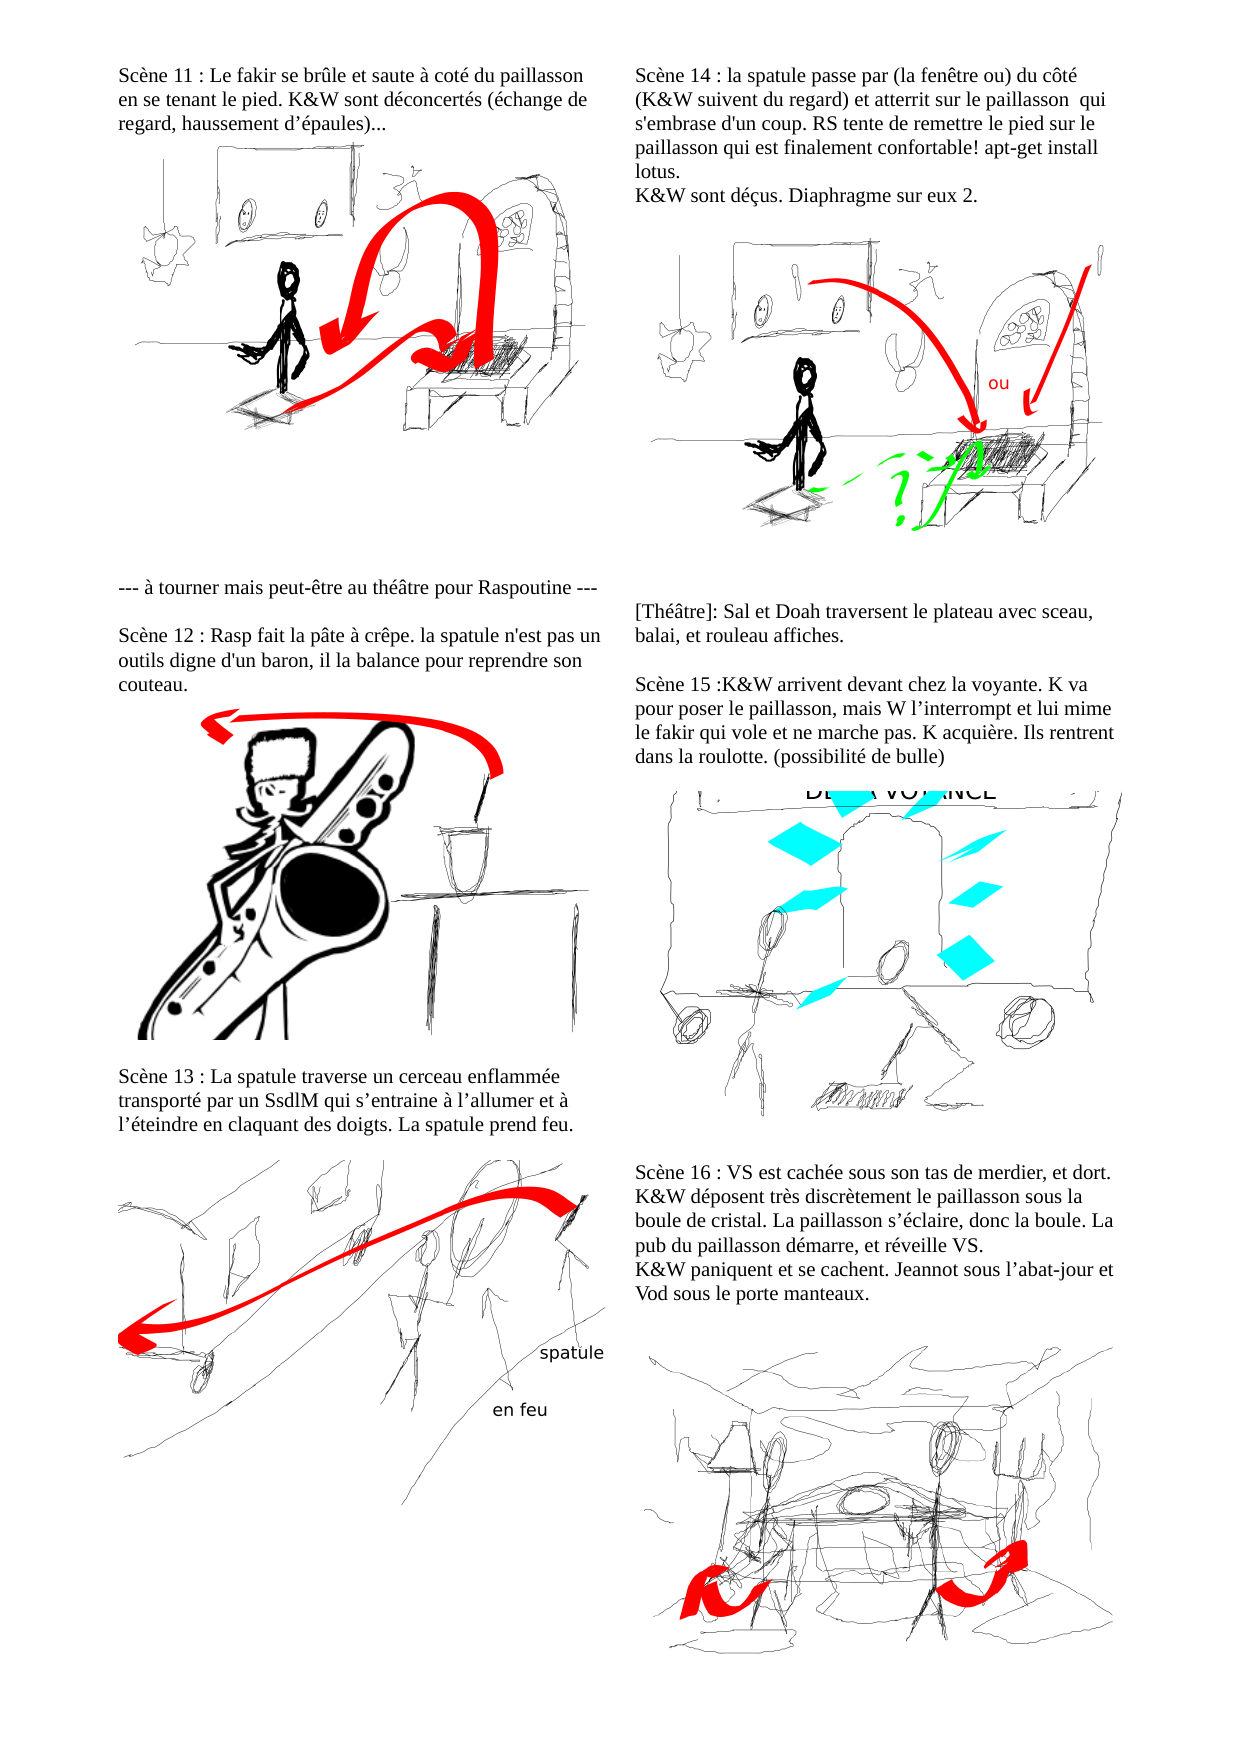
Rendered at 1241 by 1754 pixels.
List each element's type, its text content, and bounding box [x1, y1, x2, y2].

text K&W sont déçus. Diaphragme sur eux 2. [635, 183, 1122, 207]
text Scène 15 :K&W arrivent devant chez la voyante. K va pour poser le paillasson, mais W l’interrompt et lui mime le fakir qui vole et ne marche pas. K acquière. Ils rentrent dans la roulotte. (possibilité de bulle) [635, 672, 1122, 791]
picture [118, 695, 606, 1040]
picture [634, 791, 1123, 1137]
text Scène 16 : VS est cachée sous son tas de merdier, et dort. K&W déposent très discrètement le paillasson sous la boule de cristal. La paillasson s’éclaire, donc la boule. La pub du paillasson démarre, et réveille VS. K&W paniquent et se cachent. Jeannot sous l’abat-jour et Vod sous le porte manteaux. [635, 1160, 1122, 1329]
picture [118, 1160, 606, 1505]
picture [644, 1328, 1113, 1660]
text Scène 11 : Le fakir se brûle et saute à coté du paillasson en se tenant le pied. K&W sont déconcertés (échange de regard, haussement d’épaules)... [118, 62, 605, 134]
text [Théâtre]: Sal et Doah traversent le plateau avec sceau, balai, et rouleau affiches. [635, 599, 1122, 647]
picture [634, 231, 1123, 576]
text Scène 13 : La spatule traverse un cerceau enflammée transporté par un SsdlM qui s’entraine à l’allumer et à l’éteindre en claquant des doigts. La spatule prend feu. [118, 1064, 605, 1136]
picture [118, 134, 606, 479]
text Scène 12 : Rasp fait la pâte à crêpe. la spatule n'est pas un outils digne d'un baron, il la balance pour reprendre son couteau. [118, 623, 605, 695]
text Scène 14 : la spatule passe par (la fenêtre ou) du côté (K&W suivent du regard) et atterrit sur le paillasson qui s'embrase d'un coup. RS tente de remettre le pied sur le paillasson qui est finalement confortable! apt-get install lotus. [635, 62, 1122, 183]
text --- à tourner mais peut-être au théâtre pour Raspoutine --- [118, 575, 605, 599]
